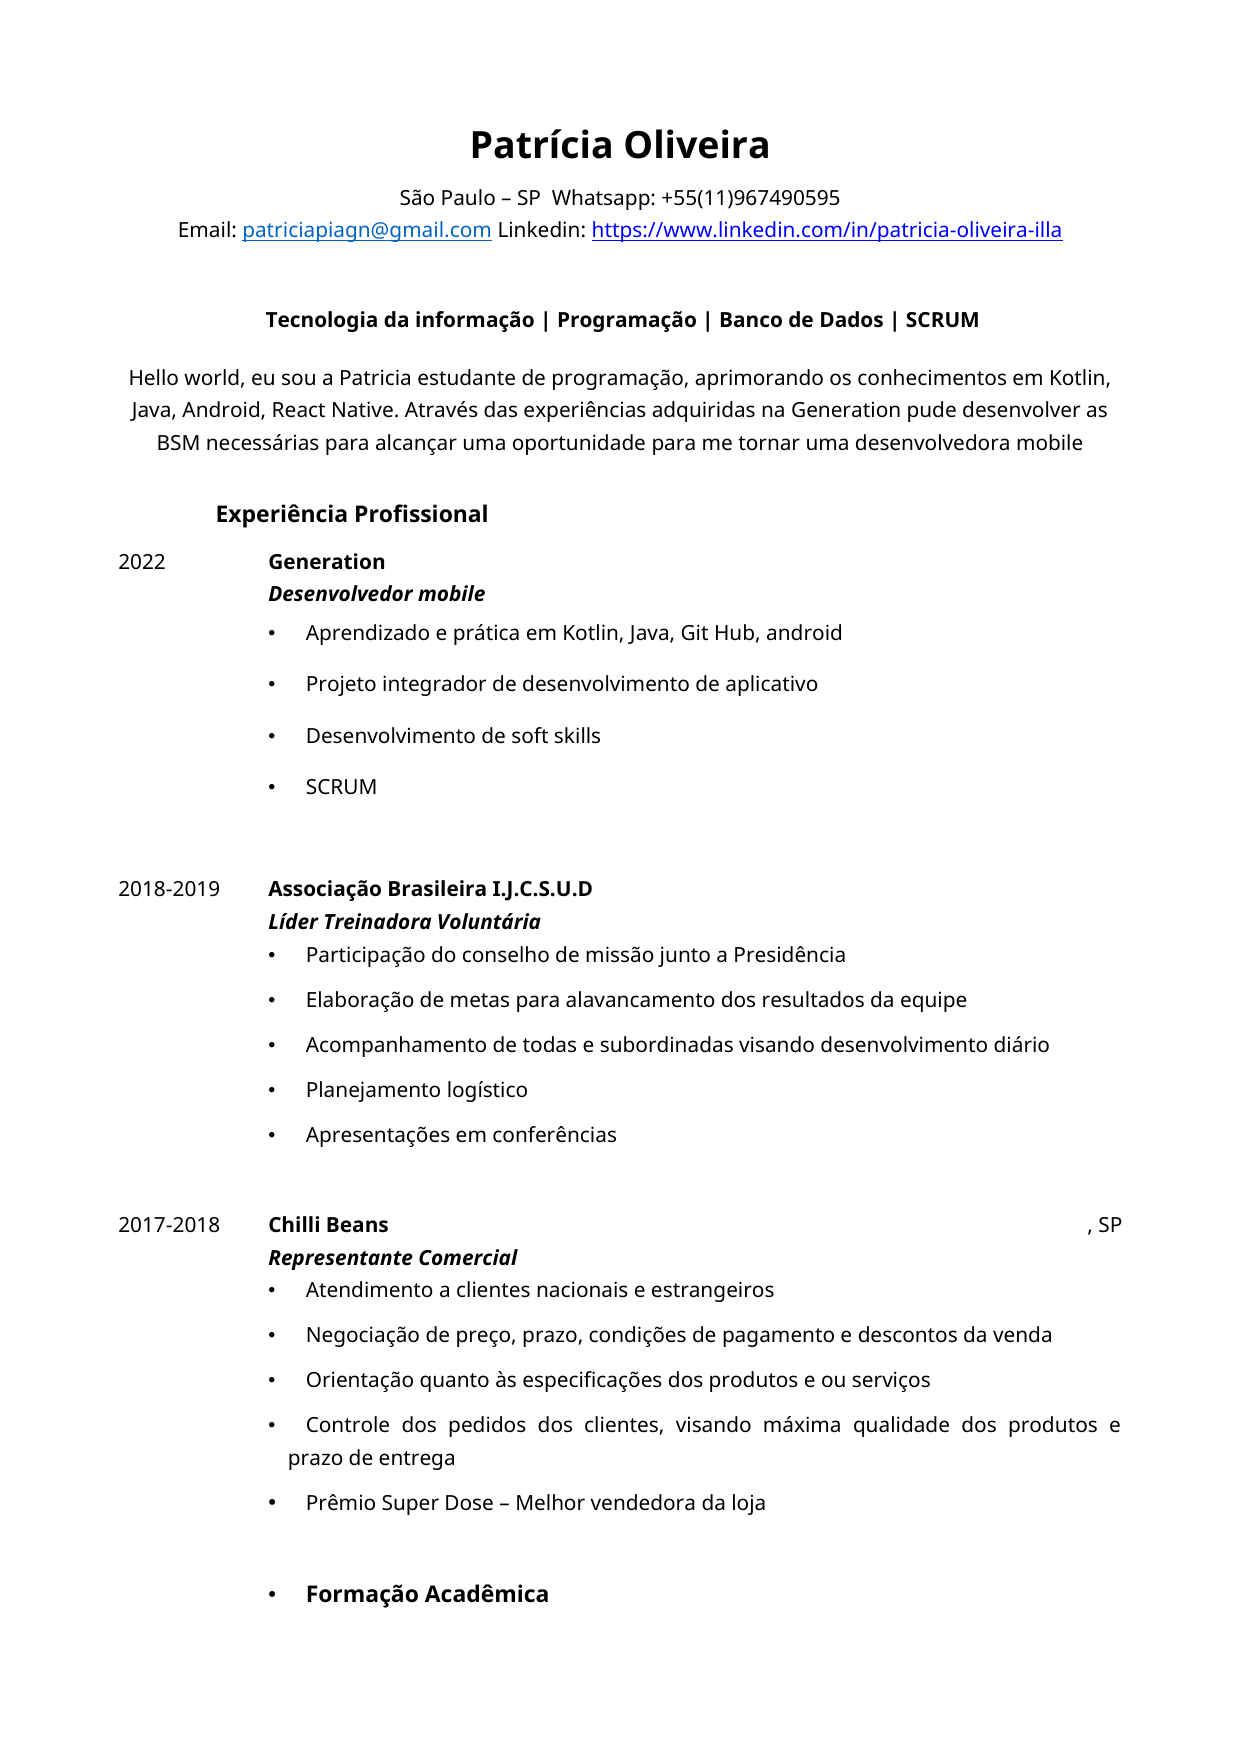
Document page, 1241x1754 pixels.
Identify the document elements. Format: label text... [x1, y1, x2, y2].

list SCRUM [250, 772, 1122, 801]
list Elaboração de metas para alavancamento dos resultados da equipe [250, 985, 1122, 1013]
text Desenvolvedor mobile [268, 579, 1122, 608]
list Orientação quanto às especificações dos produtos e ou serviços [250, 1365, 1122, 1394]
list Participação do conselho de missão junto a Presidência [250, 940, 1122, 968]
list Atendimento a clientes nacionais e estrangeiros [250, 1275, 1122, 1304]
text São Paulo – SP Whatsapp: +55(11)967490595 Email: patriciapiagn@gmail.com Linkedin: https://www.linkedin.com/in/patricia-oliveira-illa [118, 183, 1122, 276]
list Controle dos pedidos dos clientes, visando máxima qualidade dos produtos e prazo de entrega [250, 1411, 1122, 1472]
text Patrícia Oliveira [118, 118, 1122, 169]
list Projeto integrador de desenvolvimento de aplicativo [250, 669, 1122, 698]
list Prêmio Super Dose – Melhor vendedora da loja [250, 1488, 1122, 1517]
list Aprendizado e prática em Kotlin, Java, Git Hub, android [250, 618, 1122, 647]
text Experiência Profissional [118, 498, 1122, 529]
text Tecnologia da informação | Programação | Banco de Dados | SCRUM [118, 305, 1122, 334]
text Líder Treinadora Voluntária [268, 907, 1122, 936]
list Acompanhamento de todas e subordinadas visando desenvolvimento diário [250, 1030, 1122, 1058]
text Hello world, eu sou a Patricia estudante de programação, aprimorando os conhecimentos em Kotlin, Java, Android, React Native. Através das experiências adquiridas na Generation pude desenvolver as BSM necessárias para alcançar uma oportunidade para me tornar uma desenvolvedora mobile [118, 363, 1122, 457]
text 2018-2019 Associação Brasileira I.J.C.S.U.D [118, 874, 1122, 903]
list Desenvolvimento de soft skills [250, 721, 1122, 749]
text 2022 Generation [118, 547, 1122, 575]
list Apresentações em conferências [250, 1120, 1122, 1149]
list Formação Acadêmica [250, 1578, 1122, 1609]
text Representante Comercial [268, 1243, 1122, 1271]
list Planejamento logístico [250, 1075, 1122, 1103]
list Negociação de preço, prazo, condições de pagamento e descontos da venda [250, 1320, 1122, 1349]
text 2017-2018 Chilli Beans , SP [118, 1210, 1122, 1238]
